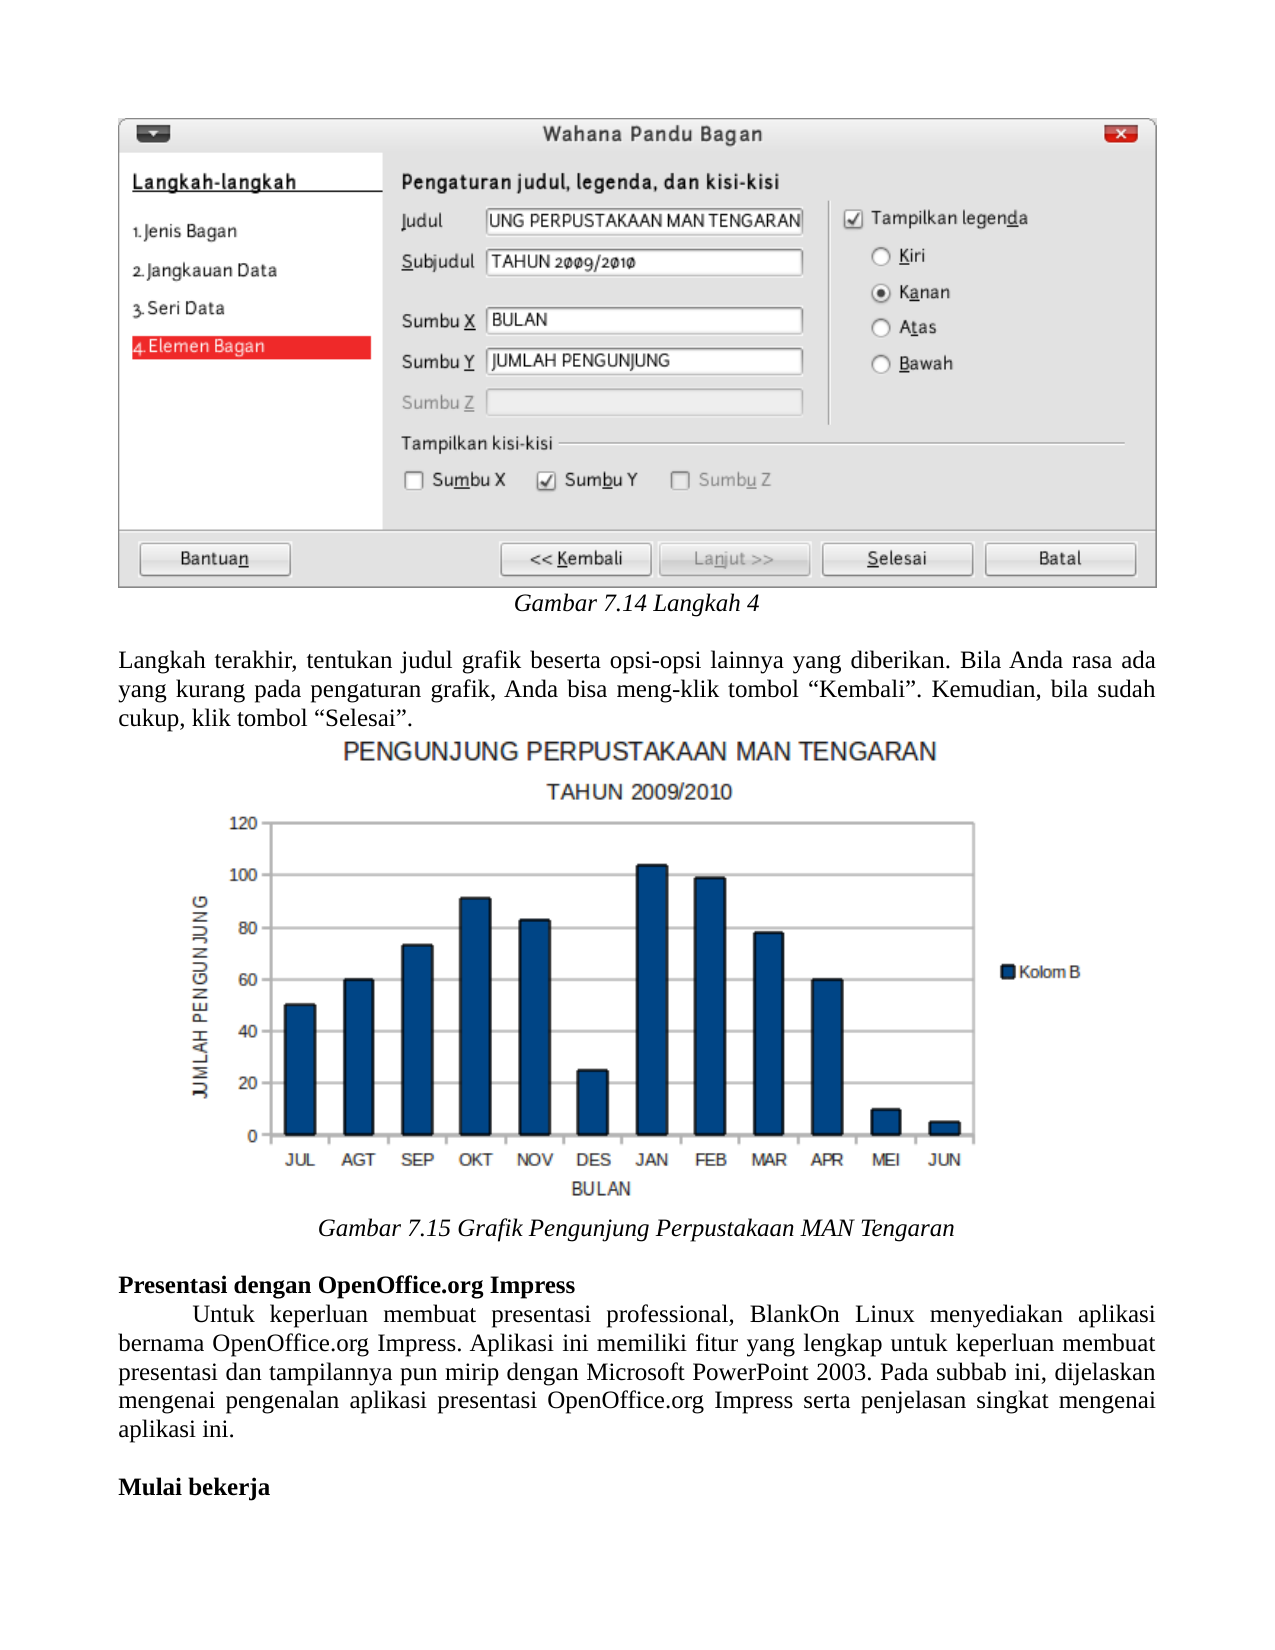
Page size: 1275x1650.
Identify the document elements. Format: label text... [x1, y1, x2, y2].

text Gambar 7.15 Grafik Pengunjung Perpustakaan MAN Tengaran [118, 1213, 1157, 1242]
text Untuk keperluan membuat presentasi professional, BlankOn Linux menyediakan aplikasi bernama OpenOffice.org Impress. Aplikasi ini memiliki fitur yang lengkap untuk keperluan membuat presentasi dan tampilannya pun mirip dengan Microsoft PowerPoint 2003. Pada subbab ini, dijelaskan mengenai pengenalan aplikasi presentasi OpenOffice.org Impress serta penjelasan singkat mengenai aplikasi ini. [118, 1299, 1157, 1443]
text Mulai bekerja [118, 1472, 1157, 1500]
picture [118, 118, 1157, 588]
text Gambar 7.14 Langkah 4 [118, 588, 1157, 617]
text Langkah terakhir, tentukan judul grafik beserta opsi-opsi lainnya yang diberikan. Bila Anda rasa ada yang kurang pada pengaturan grafik, Anda bisa meng-klik tombol “Kembali”. Kemudian, bila sudah cukup, klik tombol “Selesai”. [118, 646, 1157, 732]
picture [176, 731, 1099, 1213]
text Presentasi dengan OpenOffice.org Impress [118, 1270, 1157, 1299]
